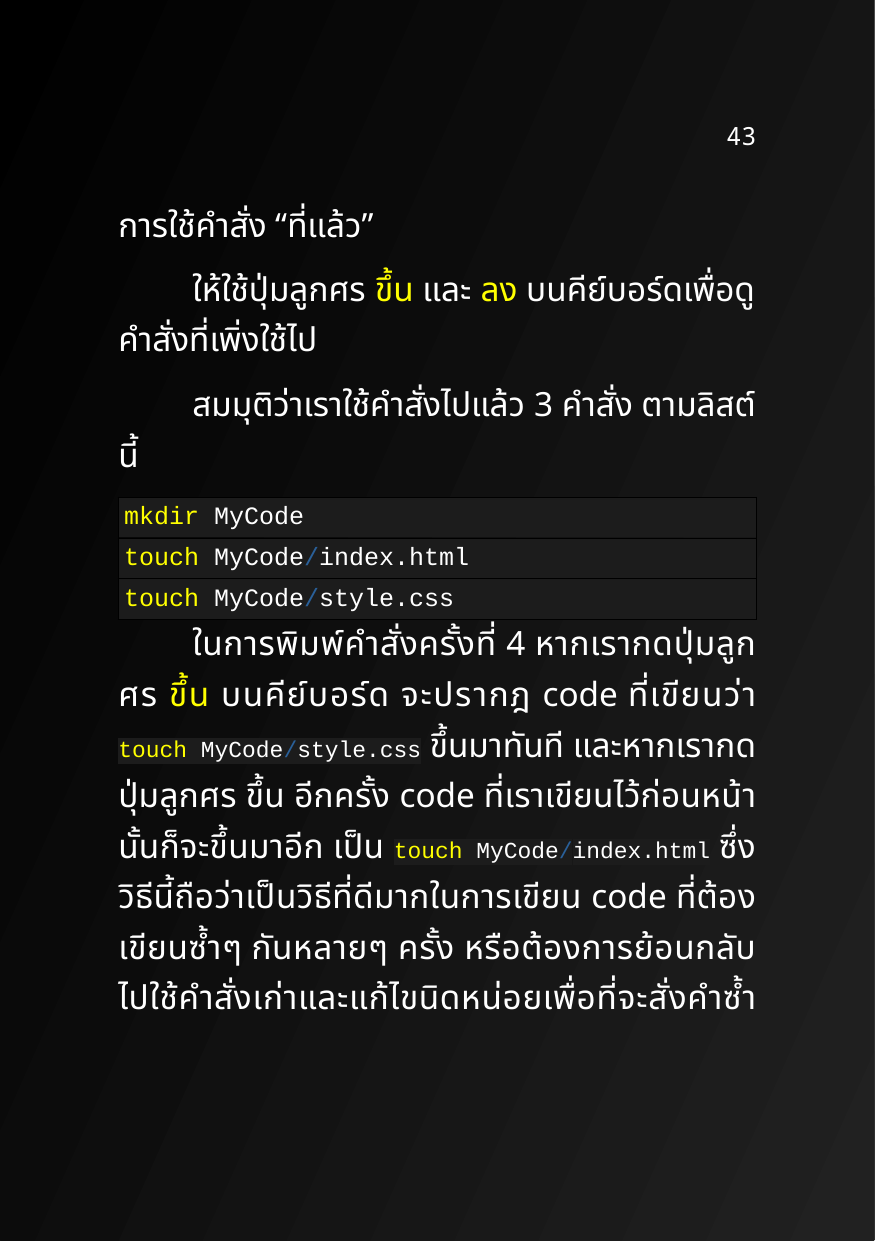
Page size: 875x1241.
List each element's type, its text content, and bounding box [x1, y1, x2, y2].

text สมมุติว่าเราใช้คำสั่งไปแล้ว 3 คำสั่ง ตามลิสต์นี้ [118, 381, 756, 482]
text ในการพิมพ์คำสั่งครั้งที่ 4 หากเรากดปุ่มลูกศร ขึ้น บนคีย์บอร์ด จะปรากฎ code ที่เขียนว่า touch MyCode/style.css ขึ้นมาทันที และหากเรากดปุ่มลูกศร ขึ้น อีกครั้ง code ที่เราเขียนไว้ก่อนหน้านั้นก็จะขึ้นมาอีก เป็น touch MyCode/index.html ซึ่งวิธีนี้ถือว่าเป็นวิธีที่ดีมากในการเขียน code ที่ต้องเขียนซ้ำๆ กันหลายๆ ครั้ง หรือต้องการย้อนกลับไปใช้คำสั่งเก่าและแก้ไขนิดหน่อยเพื่อที่จะสั่งคำซ้ำ [118, 620, 756, 1025]
table_cell touch MyCode/index.html [119, 539, 756, 578]
table_header mkdir MyCode [119, 498, 756, 537]
table_cell touch MyCode/style.css [119, 579, 756, 619]
text ให้ใช้ปุ่มลูกศร ขึ้น และ ลง บนคีย์บอร์ดเพื่อดูคำสั่งที่เพิ่งใช้ไป [118, 265, 756, 366]
